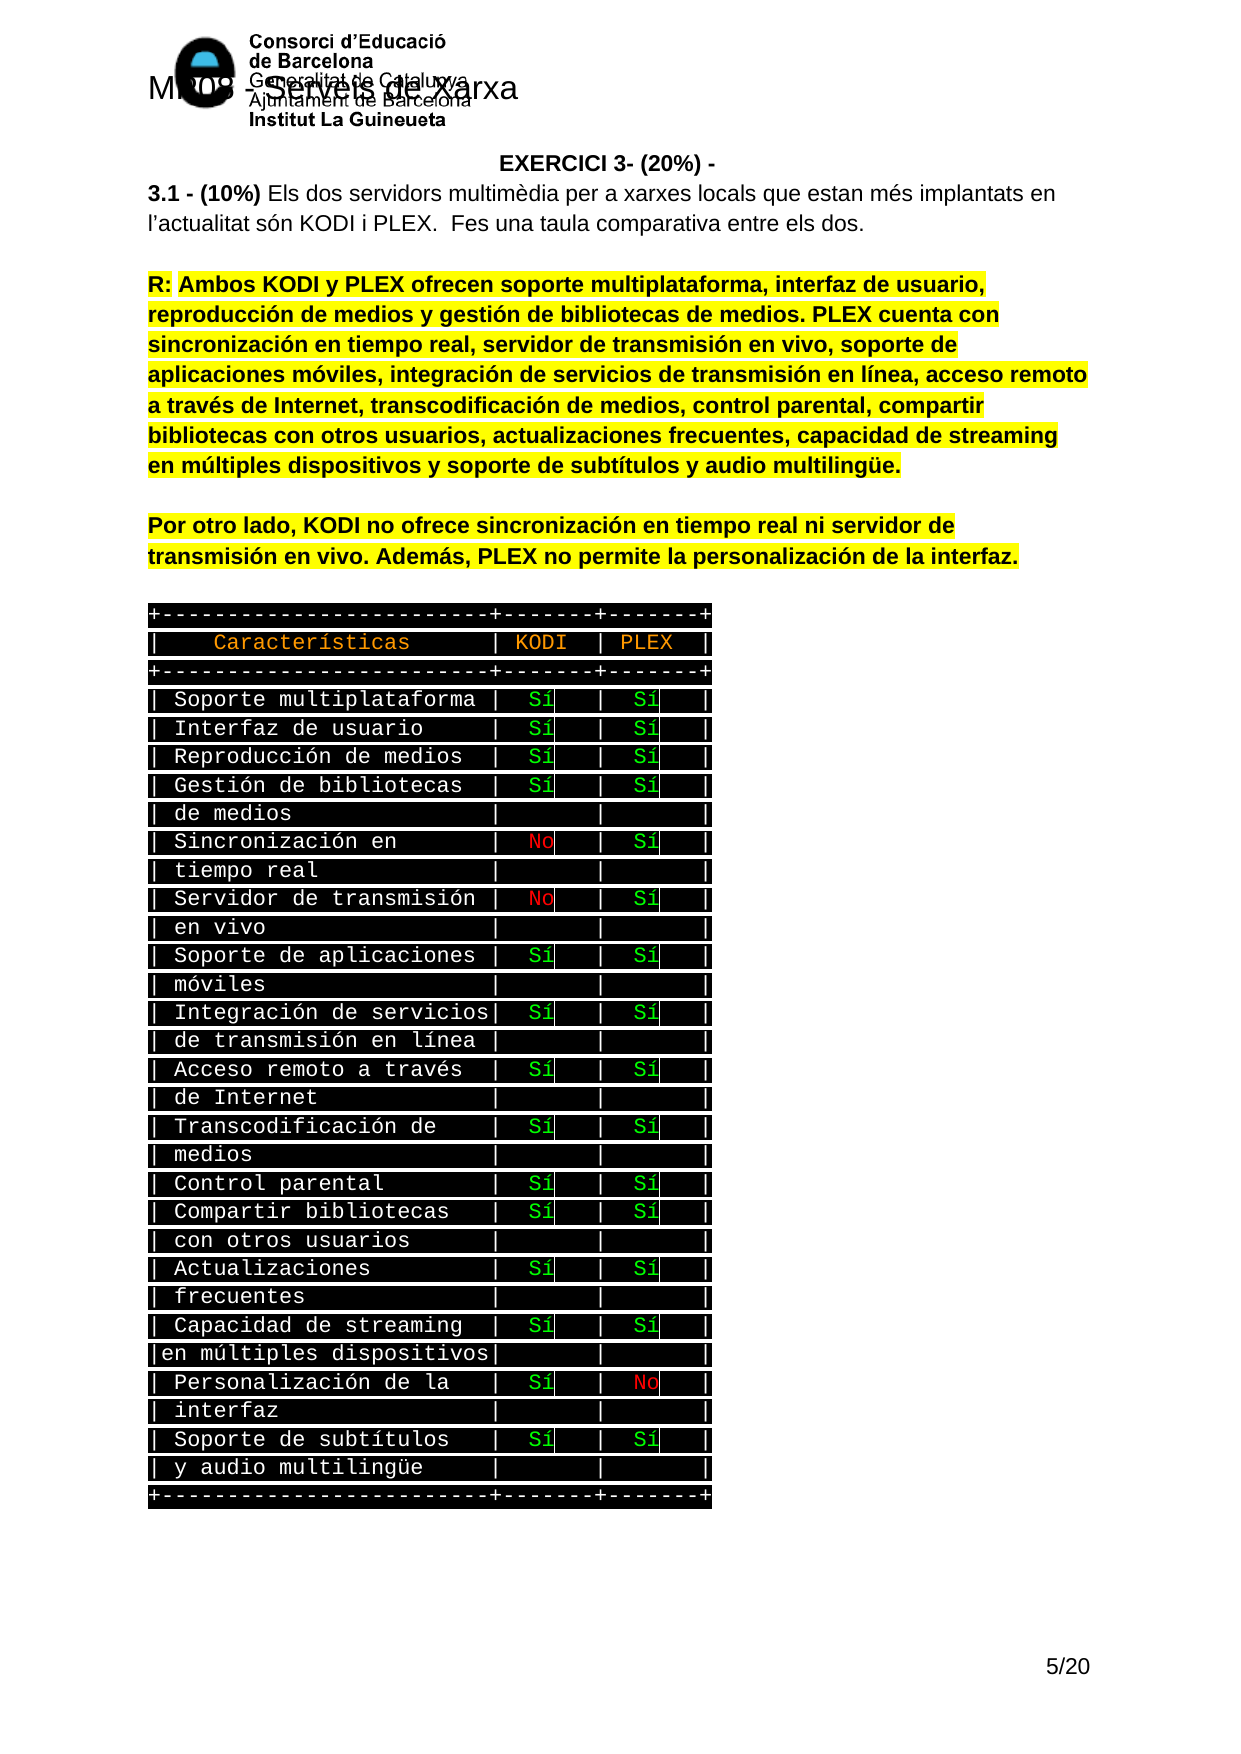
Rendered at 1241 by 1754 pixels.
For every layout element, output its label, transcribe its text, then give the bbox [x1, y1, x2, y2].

text +-------------------------+-------+-------+ [148, 660, 1090, 685]
text | móviles | | | [148, 973, 1090, 998]
text | Acceso remoto a través | Sí | Sí | [148, 1058, 1090, 1083]
text | Características | KODI | PLEX | [148, 632, 1090, 656]
text | de transmisión en línea | | | [148, 1030, 1090, 1054]
text | interfaz | | | [148, 1399, 1090, 1424]
text | de Internet | | | [148, 1087, 1090, 1111]
text | Interfaz de usuario | Sí | Sí | [148, 717, 1090, 742]
text | Soporte de aplicaciones | Sí | Sí | [148, 944, 1090, 969]
text | Actualizaciones | Sí | Sí | [148, 1257, 1090, 1282]
text +-------------------------+-------+-------+ [148, 1485, 1090, 1509]
text | en vivo | | | [148, 916, 1090, 941]
text | Capacidad de streaming | Sí | Sí | [148, 1314, 1090, 1339]
text | frecuentes | | | [148, 1286, 1090, 1310]
text | Soporte de subtítulos | Sí | Sí | [148, 1428, 1090, 1453]
text Por otro lado, KODI no ofrece sincronización en tiempo real ni servidor de transmisión en vivo. Además, PLEX no permite la personalización de la interfaz. [148, 512, 1090, 569]
text | Transcodificación de | Sí | Sí | [148, 1115, 1090, 1140]
text EXERCICI 3- (20%) - [148, 150, 1090, 176]
text +-------------------------+-------+-------+ [148, 603, 1090, 628]
text | Compartir bibliotecas | Sí | Sí | [148, 1200, 1090, 1225]
text | tiempo real | | | [148, 859, 1090, 884]
text | Control parental | Sí | Sí | [148, 1172, 1090, 1197]
text | y audio multilingüe | | | [148, 1456, 1090, 1481]
text | medios | | | [148, 1143, 1090, 1168]
text | Reproducción de medios | Sí | Sí | [148, 745, 1090, 770]
text | Personalización de la | Sí | No | [148, 1371, 1090, 1396]
text | Sincronización en | No | Sí | [148, 831, 1090, 855]
text | Soporte multiplataforma | Sí | Sí | [148, 688, 1090, 713]
picture [166, 18, 481, 140]
text | de medios | | | [148, 802, 1090, 827]
text |en múltiples dispositivos| | | [148, 1342, 1090, 1367]
text | Servidor de transmisión | No | Sí | [148, 887, 1090, 912]
text R: Ambos KODI y PLEX ofrecen soporte multiplataforma, interfaz de usuario, reproducción de medios y gestión de bibliotecas de medios. PLEX cuenta con sincronización en tiempo real, servidor de transmisión en vivo, soporte de aplicaciones móviles, integración de servicios de transmisión en línea, acceso remoto a través de Internet, transcodificación de medios, control parental, compartir bibliotecas con otros usuarios, actualizaciones frecuentes, capacidad de streaming en múltiples dispositivos y soporte de subtítulos y audio multilingüe. [148, 271, 1090, 478]
text 3.1 - (10%) Els dos servidors multimèdia per a xarxes locals que estan més implantats en l’actualitat són KODI i PLEX. Fes una taula comparativa entre els dos. [148, 180, 1090, 237]
text | con otros usuarios | | | [148, 1229, 1090, 1253]
text | Gestión de bibliotecas | Sí | Sí | [148, 774, 1090, 798]
text | Integración de servicios| Sí | Sí | [148, 1001, 1090, 1026]
